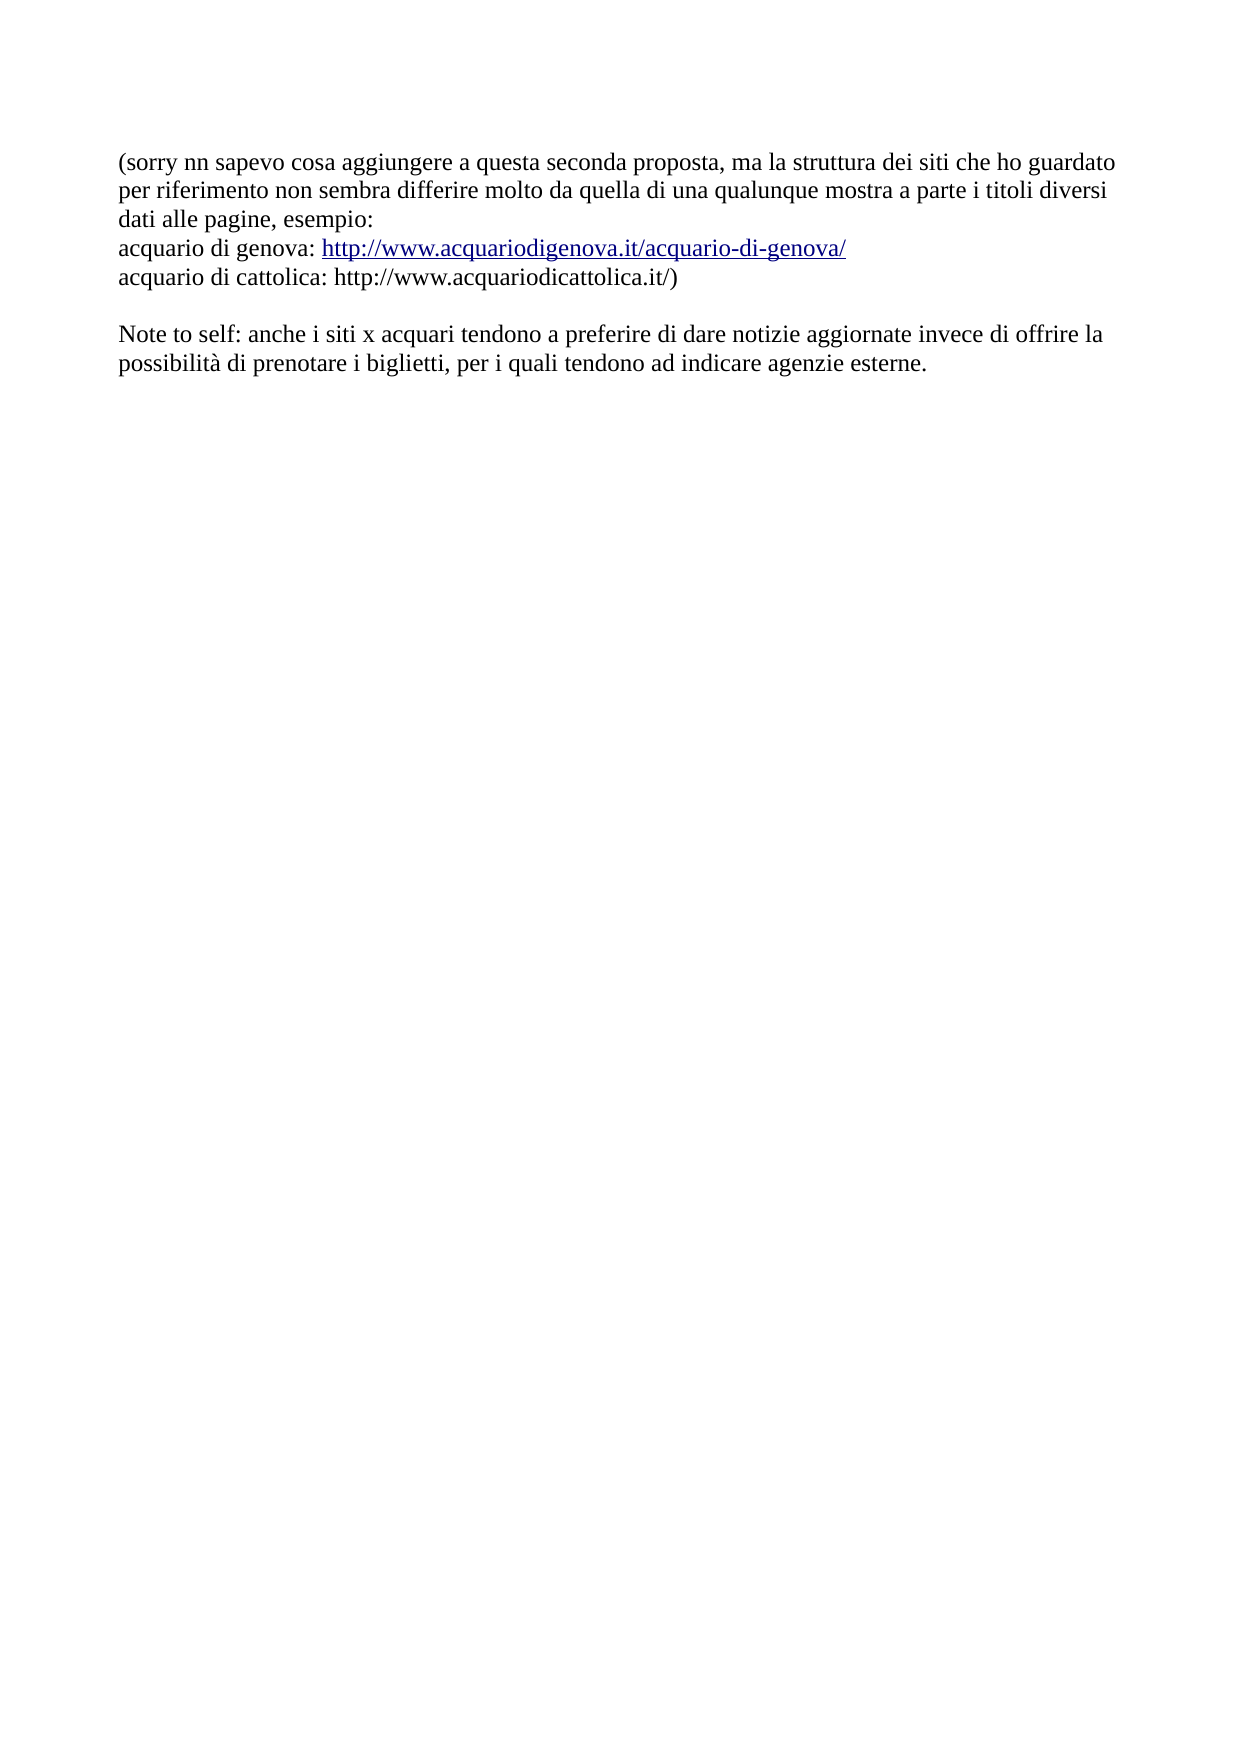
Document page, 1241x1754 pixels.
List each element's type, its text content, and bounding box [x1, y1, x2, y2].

text acquario di genova: http://www.acquariodigenova.it/acquario-di-genova/ [118, 233, 1122, 262]
text acquario di cattolica: http://www.acquariodicattolica.it/) [118, 262, 1122, 291]
text (sorry nn sapevo cosa aggiungere a questa seconda proposta, ma la struttura dei siti che ho guardato per riferimento non sembra differire molto da quella di una qualunque mostra a parte i titoli diversi dati alle pagine, esempio: [118, 147, 1122, 233]
text Note to self: anche i siti x acquari tendono a preferire di dare notizie aggiornate invece di offrire la possibilità di prenotare i biglietti, per i quali tendono ad indicare agenzie esterne. [118, 319, 1122, 377]
